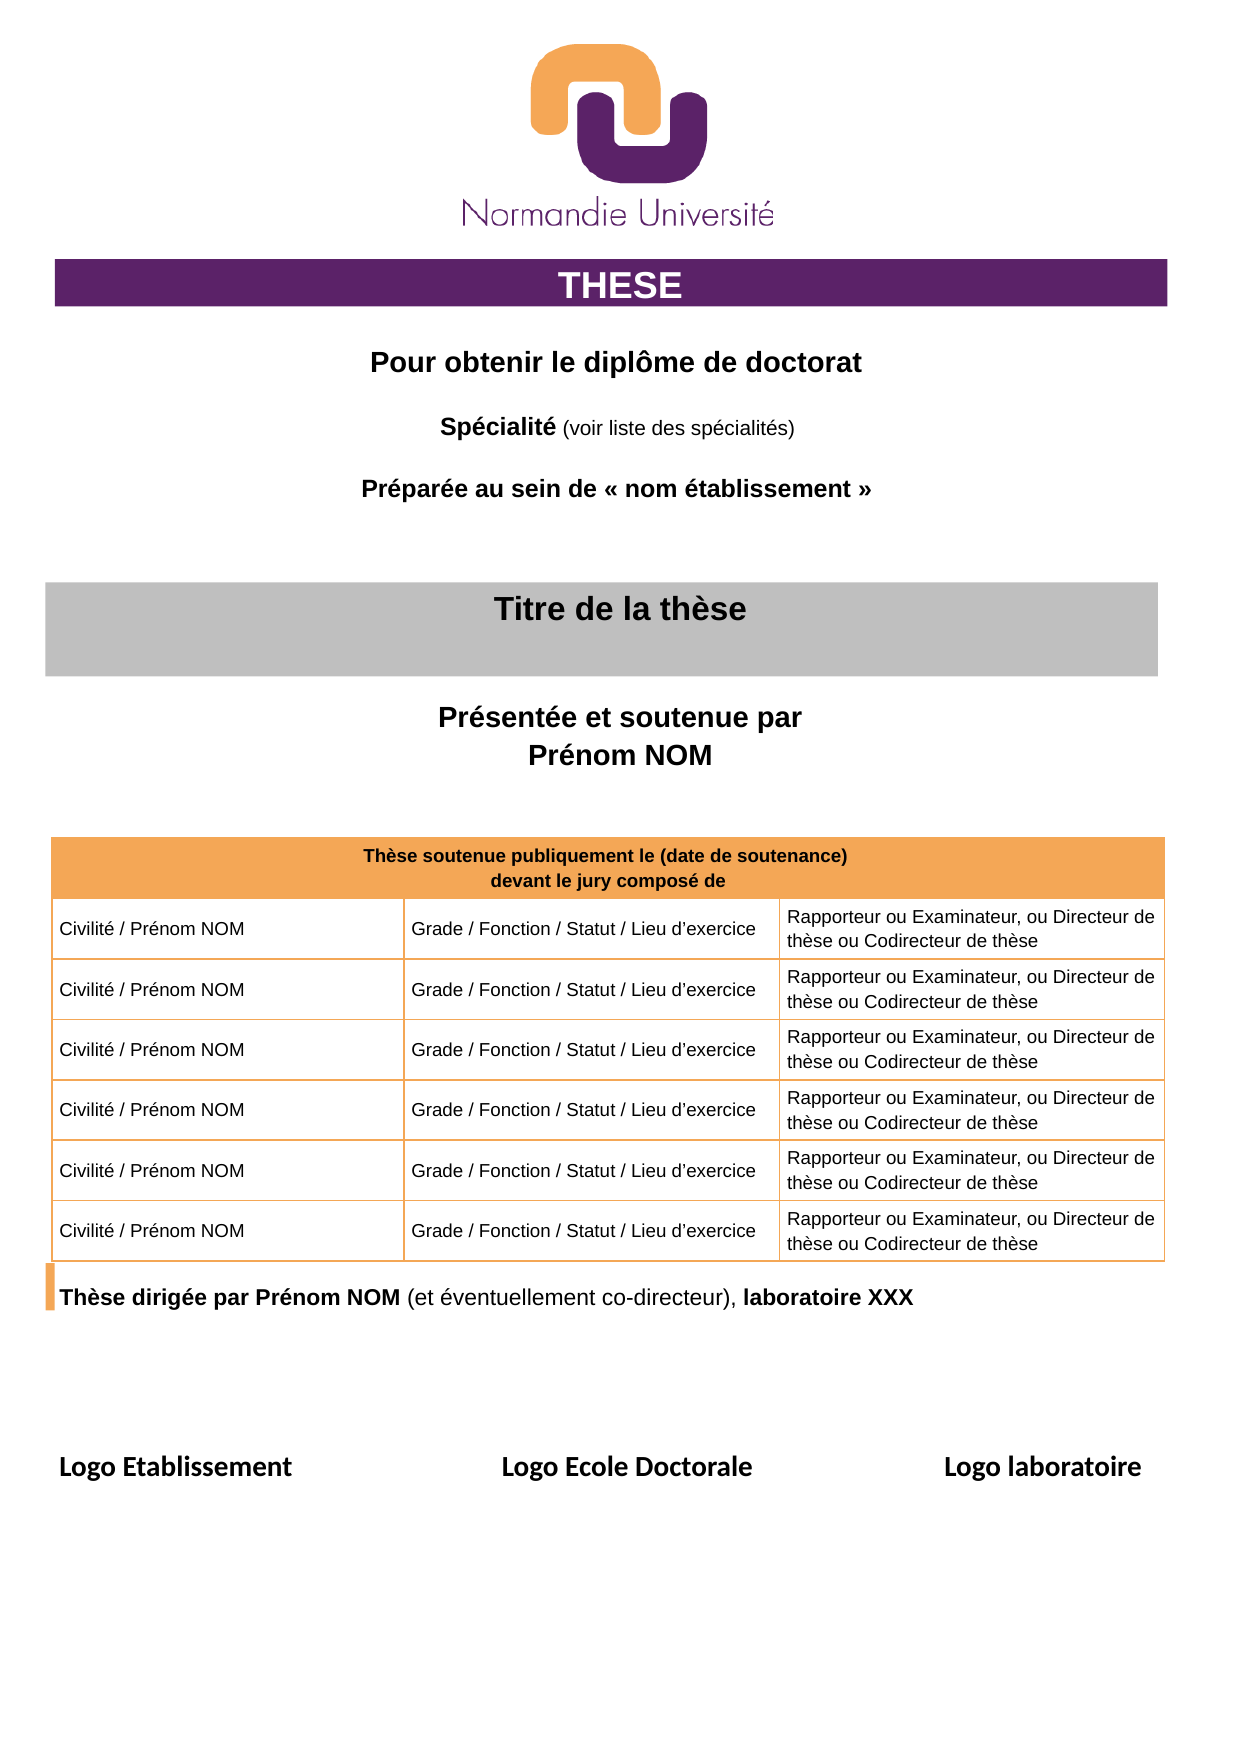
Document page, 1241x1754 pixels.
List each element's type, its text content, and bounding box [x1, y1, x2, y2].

text Thèse dirigée par Prénom NOM (et éventuellement co-directeur), laboratoire XXX [59, 1284, 1181, 1310]
text Spécialité (voir liste des spécialités) [59, 411, 1181, 442]
table_cell Rapporteur ou Examinateur, ou Directeur de thèse ou Codirecteur de thèse [780, 1201, 1164, 1260]
table_cell Rapporteur ou Examinateur, ou Directeur de thèse ou Codirecteur de thèse [780, 1081, 1164, 1139]
text Logo Etablissement Logo Ecole Doctorale Logo laboratoire [59, 1448, 1181, 1484]
table_cell Grade / Fonction / Statut / Lieu d’exercice [405, 1081, 779, 1139]
table_cell Rapporteur ou Examinateur, ou Directeur de thèse ou Codirecteur de thèse [780, 1020, 1164, 1079]
table_cell Grade / Fonction / Statut / Lieu d’exercice [405, 899, 779, 958]
table_cell Civilité / Prénom NOM [53, 1020, 403, 1079]
picture [463, 44, 773, 226]
table_cell Rapporteur ou Examinateur, ou Directeur de thèse ou Codirecteur de thèse [780, 1141, 1164, 1200]
table_cell Grade / Fonction / Statut / Lieu d’exercice [405, 1201, 779, 1260]
table_cell Rapporteur ou Examinateur, ou Directeur de thèse ou Codirecteur de thèse [780, 960, 1164, 1018]
text Préparée au sein de « nom établissement » [59, 474, 1181, 503]
table_cell Civilité / Prénom NOM [53, 1201, 403, 1260]
table_cell Grade / Fonction / Statut / Lieu d’exercice [405, 960, 779, 1018]
text Prénom NOM [59, 738, 1181, 772]
table_cell Civilité / Prénom NOM [53, 1141, 403, 1200]
table_cell Civilité / Prénom NOM [53, 1081, 403, 1139]
table_cell Civilité / Prénom NOM [53, 899, 403, 958]
table_cell Civilité / Prénom NOM [53, 960, 403, 1018]
table_cell Rapporteur ou Examinateur, ou Directeur de thèse ou Codirecteur de thèse [780, 899, 1164, 958]
text Pour obtenir le diplôme de doctorat [59, 345, 1181, 379]
table_header Thèse soutenue publiquement le (date de soutenance) devant le jury composé de [53, 839, 1164, 898]
table_cell Grade / Fonction / Statut / Lieu d’exercice [405, 1141, 779, 1200]
table_cell Grade / Fonction / Statut / Lieu d’exercice [405, 1020, 779, 1079]
text THESE [1168, 263, 1181, 306]
text Présentée et soutenue par [59, 700, 1181, 733]
text Titre de la thèse [1158, 589, 1181, 628]
